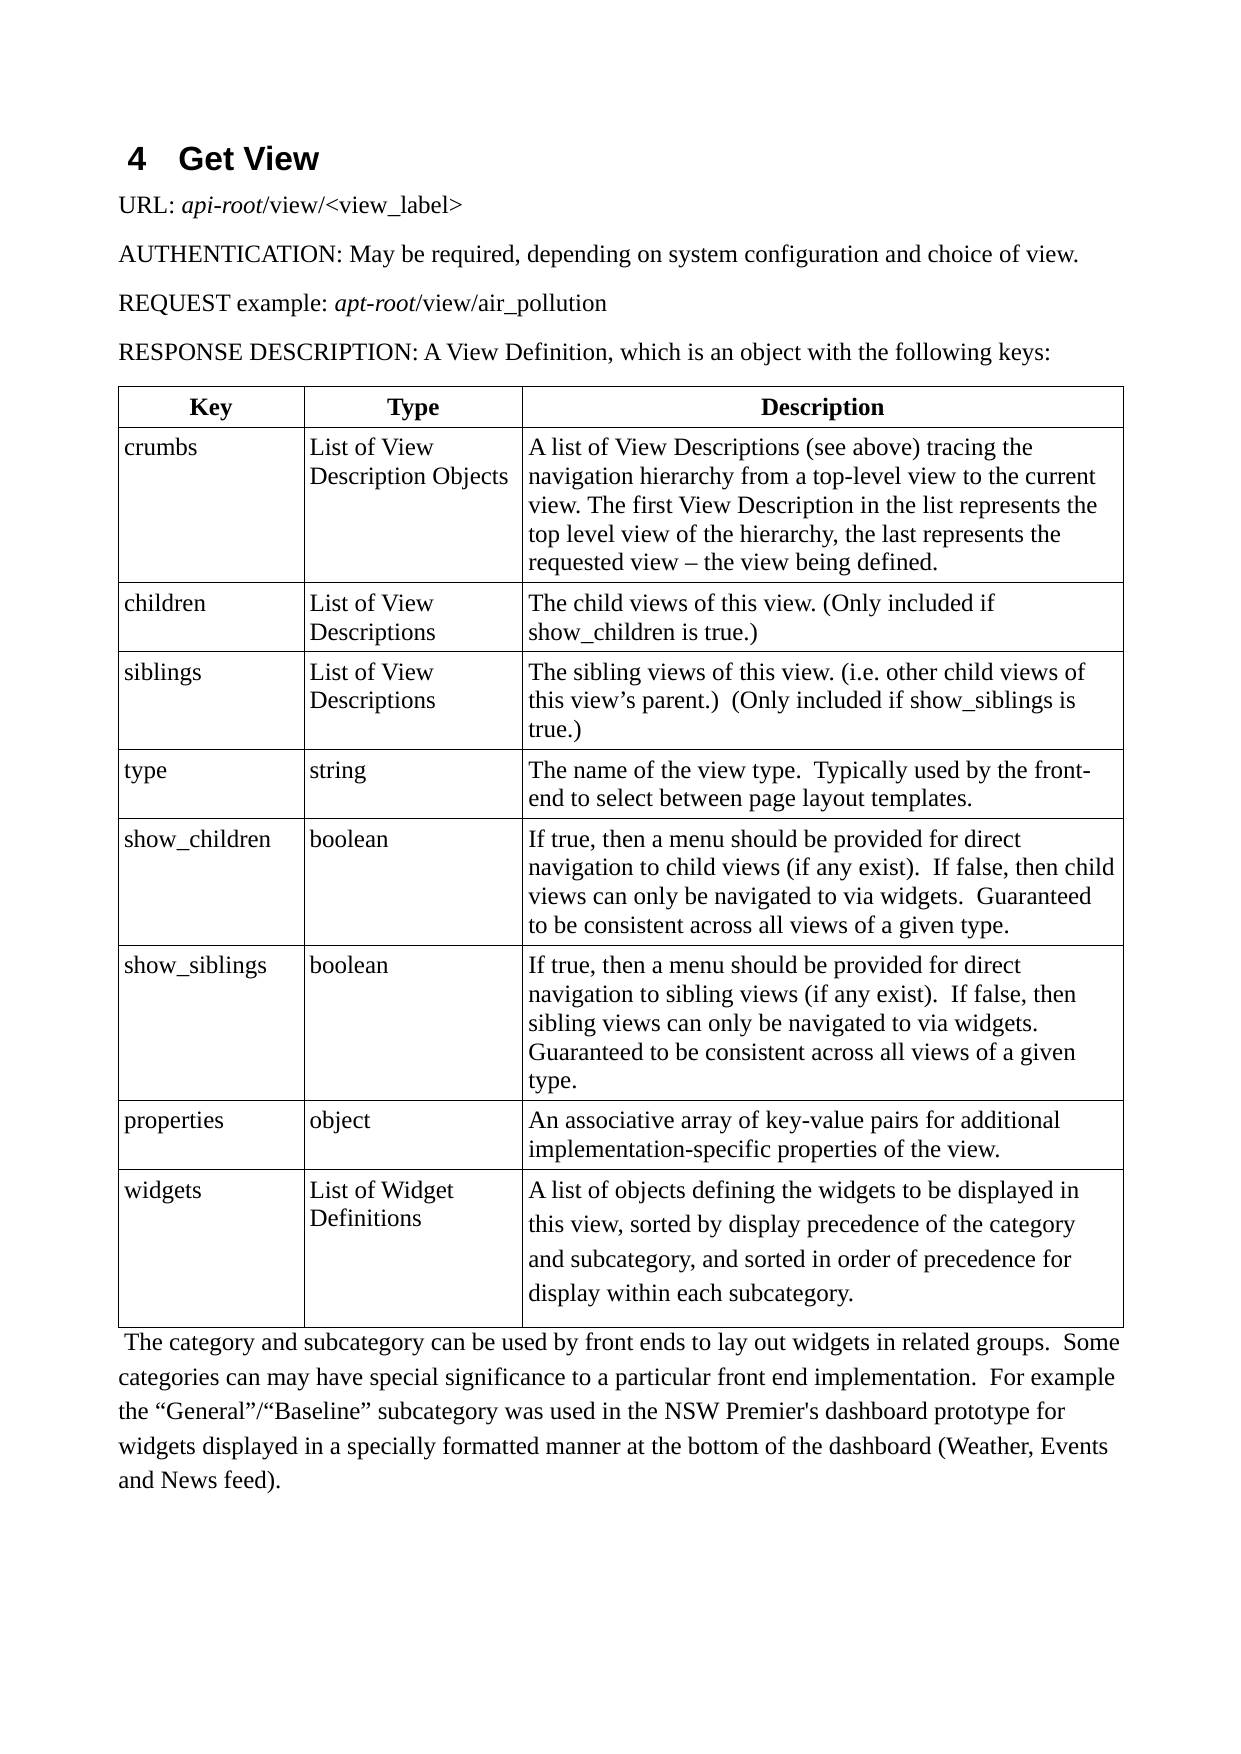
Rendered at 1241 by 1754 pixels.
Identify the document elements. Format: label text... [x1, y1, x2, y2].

table_cell A list of View Descriptions (see above) tracing the navigation hierarchy from a top-level view to the current view. The first View Description in the list represents the top level view of the hierarchy, the last represents the requested view – the view being defined. [523, 428, 1123, 582]
table_cell object [305, 1101, 522, 1169]
text RESPONSE DESCRIPTION: A View Definition, which is an object with the following keys: [118, 337, 1122, 366]
table_cell List of View Descriptions [305, 583, 522, 651]
table_cell properties [119, 1101, 304, 1169]
table_cell An associative array of key-value pairs for additional implementation-specific properties of the view. [523, 1101, 1123, 1169]
table_cell If true, then a menu should be provided for direct navigation to child views (if any exist). If false, then child views can only be navigated to via widgets. Guaranteed to be consistent across all views of a given type. [523, 819, 1123, 944]
table_cell siblings [119, 652, 304, 749]
text AUTHENTICATION: May be required, depending on system configuration and choice of view. [118, 239, 1122, 268]
table_cell children [119, 583, 304, 651]
table_cell boolean [305, 819, 522, 944]
table_cell List of Widget Definitions [305, 1170, 522, 1327]
table_cell type [119, 750, 304, 818]
text The category and subcategory can be used by front ends to lay out widgets in related groups. Some categories can may have special significance to a particular front end implementation. For example the “General”/“Baseline” subcategory was used in the NSW Premier's dashboard prototype for widgets displayed in a specially formatted manner at the bottom of the dashboard (Weather, Events and News feed). [118, 1328, 1122, 1494]
table_cell string [305, 750, 522, 818]
table_cell show_siblings [119, 946, 304, 1100]
table_header Key [119, 387, 304, 427]
table_header Type [305, 387, 522, 427]
table_cell The sibling views of this view. (i.e. other child views of this view’s parent.) (Only included if show_siblings is true.) [523, 652, 1123, 749]
text URL: api-root/view/<view_label> [118, 190, 1122, 219]
table_cell crumbs [119, 428, 304, 582]
table_cell The child views of this view. (Only included if show_children is true.) [523, 583, 1123, 651]
table_cell The name of the view type. Typically used by the front-end to select between page layout templates. [523, 750, 1123, 818]
table_cell boolean [305, 946, 522, 1100]
table_header Description [523, 387, 1123, 427]
subtitle Get View [118, 139, 1122, 178]
text REQUEST example: apt-root/view/air_pollution [118, 288, 1122, 317]
table_cell widgets [119, 1170, 304, 1327]
table_cell A list of objects defining the widgets to be displayed in this view, sorted by display precedence of the category and subcategory, and sorted in order of precedence for display within each subcategory. [523, 1170, 1123, 1327]
table_cell List of View Description Objects [305, 428, 522, 582]
table_cell List of View Descriptions [305, 652, 522, 749]
table_cell If true, then a menu should be provided for direct navigation to sibling views (if any exist). If false, then sibling views can only be navigated to via widgets. Guaranteed to be consistent across all views of a given type. [523, 946, 1123, 1100]
table_cell show_children [119, 819, 304, 944]
